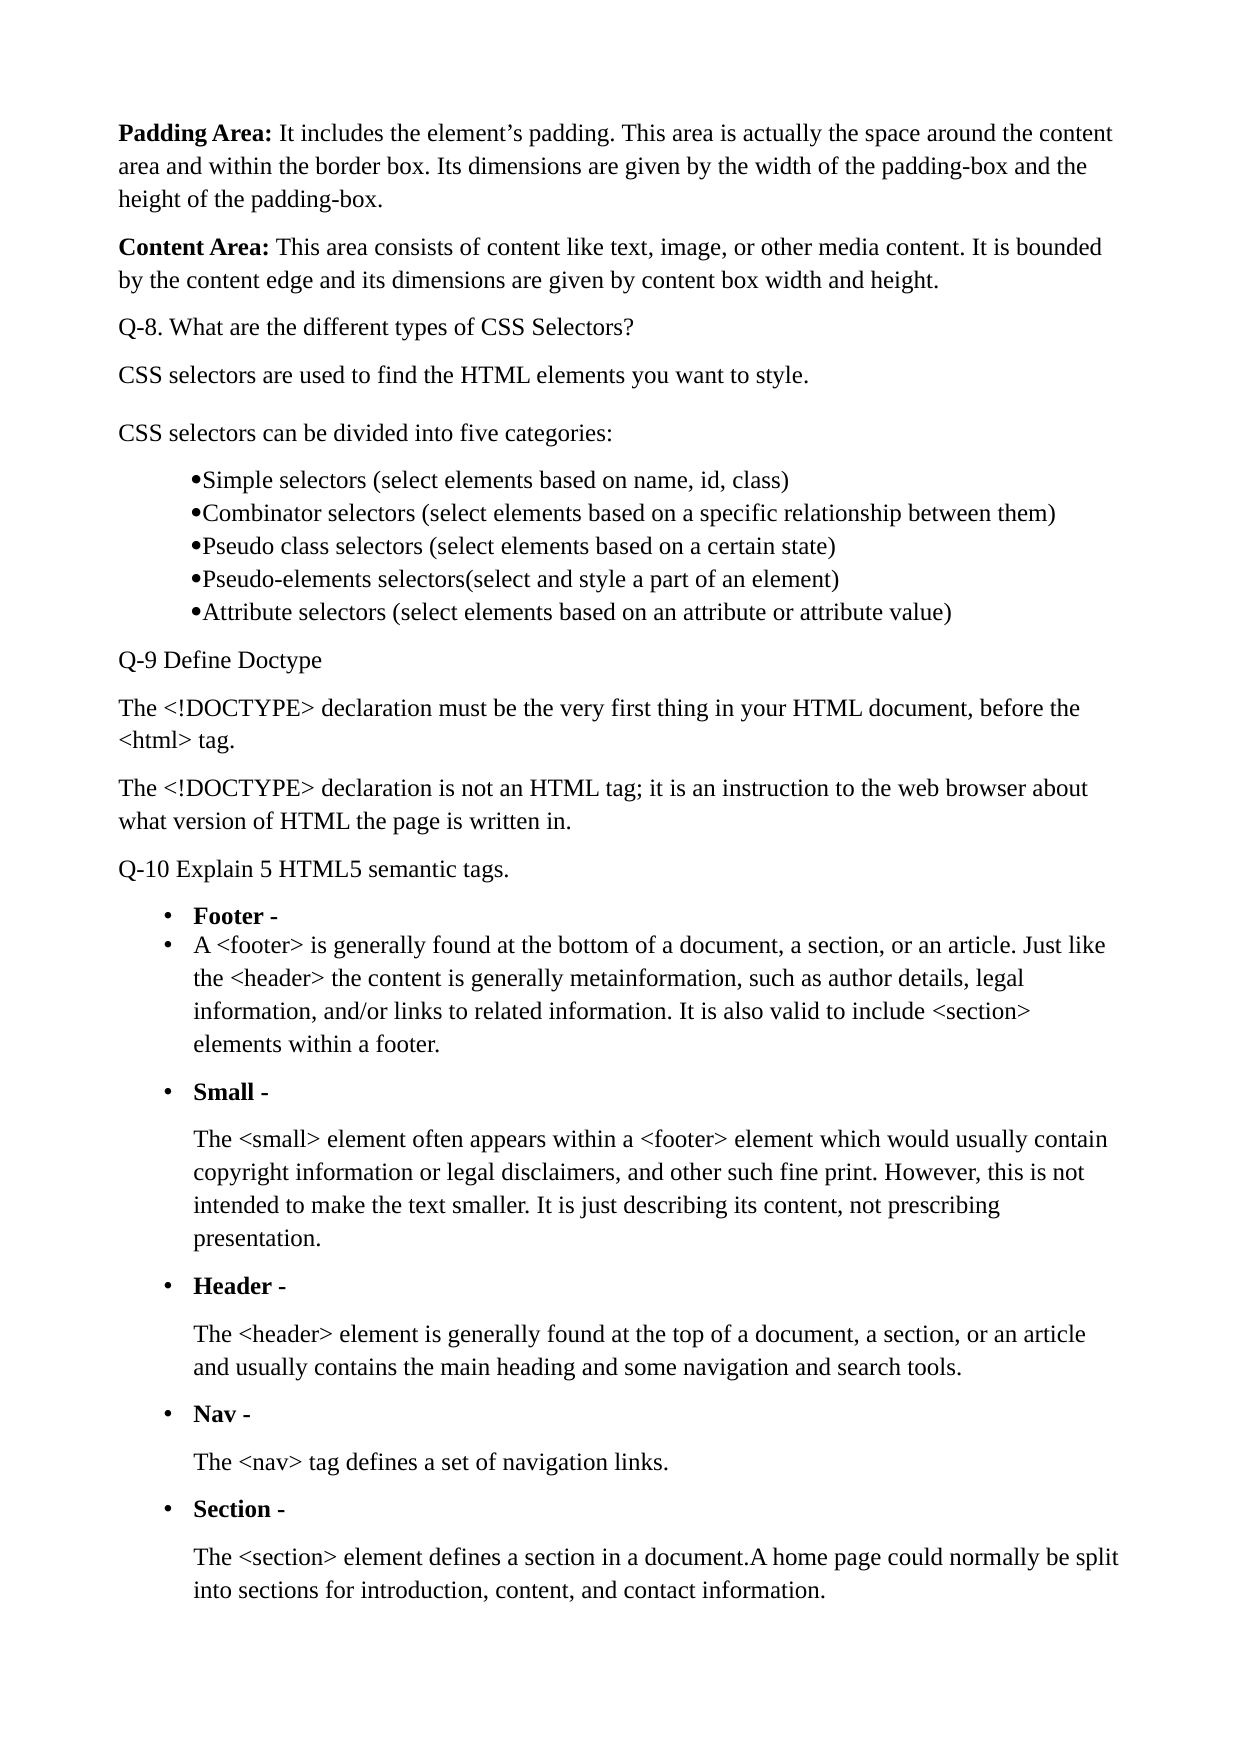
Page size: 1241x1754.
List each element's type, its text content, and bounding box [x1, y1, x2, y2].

text Content Area: This area consists of content like text, image, or other media content. It is bounded by the content edge and its dimensions are given by content box width and height. [118, 232, 1122, 293]
list Small - [164, 1077, 1122, 1106]
list Footer - [164, 901, 1122, 930]
text Q-10 Explain 5 HTML5 semantic tags. [118, 854, 1122, 883]
list The <section> element defines a section in a document.A home page could normally be split into sections for introduction, content, and contact information. [164, 1542, 1122, 1604]
list The <nav> tag defines a set of navigation links. [164, 1447, 1122, 1476]
list The <header> element is generally found at the top of a document, a section, or an article and usually contains the main heading and some navigation and search tools. [164, 1319, 1122, 1381]
text Q-8. What are the different types of CSS Selectors? [118, 312, 1122, 341]
text CSS selectors can be divided into five categories: [118, 418, 1122, 446]
list Pseudo class selectors (select elements based on a certain state) [192, 531, 1122, 560]
text The <!DOCTYPE> declaration must be the very first thing in your HTML document, before the <html> tag. [118, 693, 1122, 754]
list A <footer> is generally found at the bottom of a document, a section, or an article. Just like the <header> the content is generally metainformation, such as author details, legal information, and/or links to related information. It is also valid to include <section> elements within a footer. [164, 930, 1122, 1058]
list The <small> element often appears within a <footer> element which would usually contain copyright information or legal disclaimers, and other such fine print. However, this is not intended to make the text smaller. It is just describing its content, not prescribing presentation. [164, 1124, 1122, 1252]
text Padding Area: It includes the element’s padding. This area is actually the space around the content area and within the border box. Its dimensions are given by the width of the padding-box and the height of the padding-box. [118, 118, 1122, 213]
list Simple selectors (select elements based on name, id, class) [192, 465, 1122, 494]
text Q-9 Define Doctype [118, 645, 1122, 674]
list Pseudo-elements selectors(select and style a part of an element) [192, 564, 1122, 593]
list Nav - [164, 1399, 1122, 1428]
list Header - [164, 1271, 1122, 1300]
text CSS selectors are used to find the HTML elements you want to style. [118, 360, 1122, 389]
text The <!DOCTYPE> declaration is not an HTML tag; it is an instruction to the web browser about what version of HTML the page is written in. [118, 773, 1122, 835]
list Section - [164, 1494, 1122, 1523]
list Combinator selectors (select elements based on a specific relationship between them) [192, 498, 1122, 527]
list Attribute selectors (select elements based on an attribute or attribute value) [192, 597, 1122, 626]
